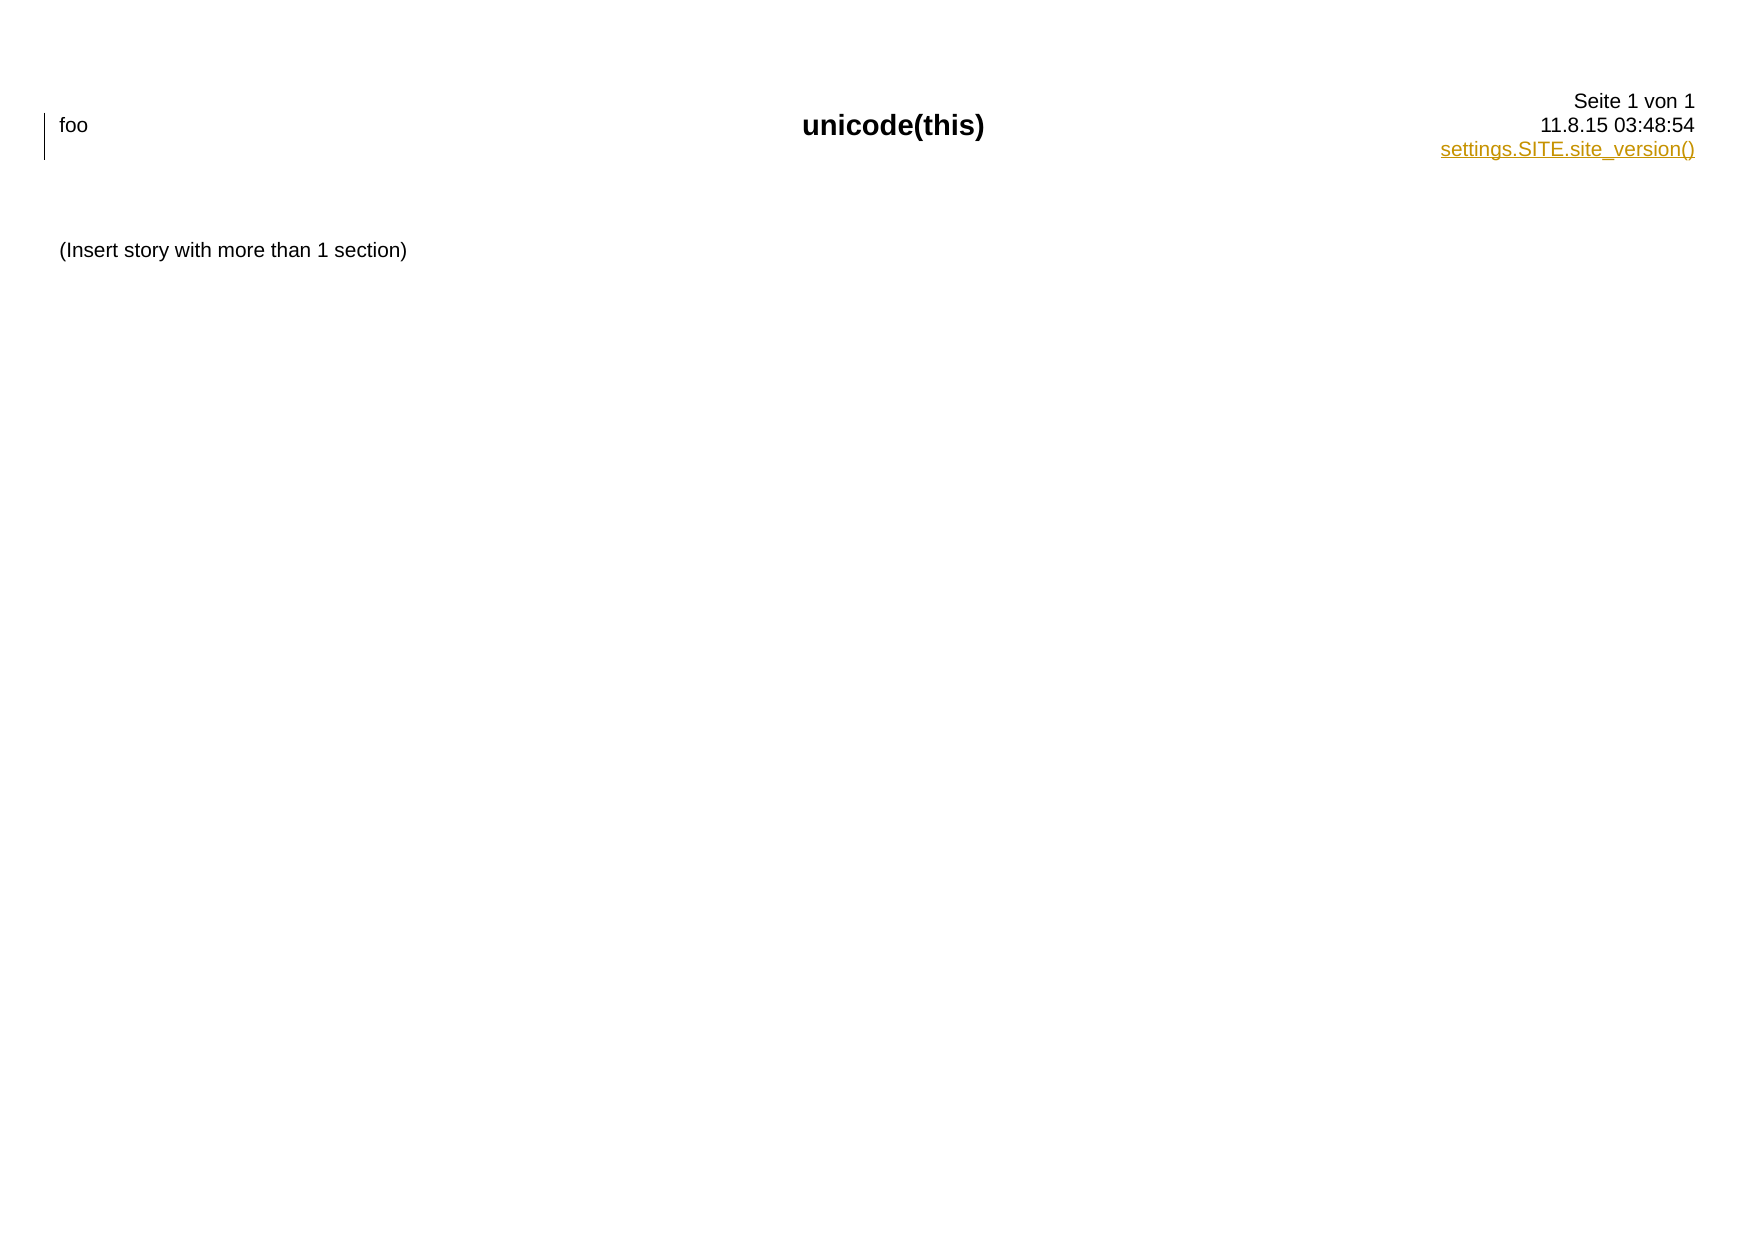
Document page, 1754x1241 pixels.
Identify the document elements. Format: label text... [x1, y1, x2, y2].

text (Insert story with more than 1 section) [59, 238, 1695, 262]
